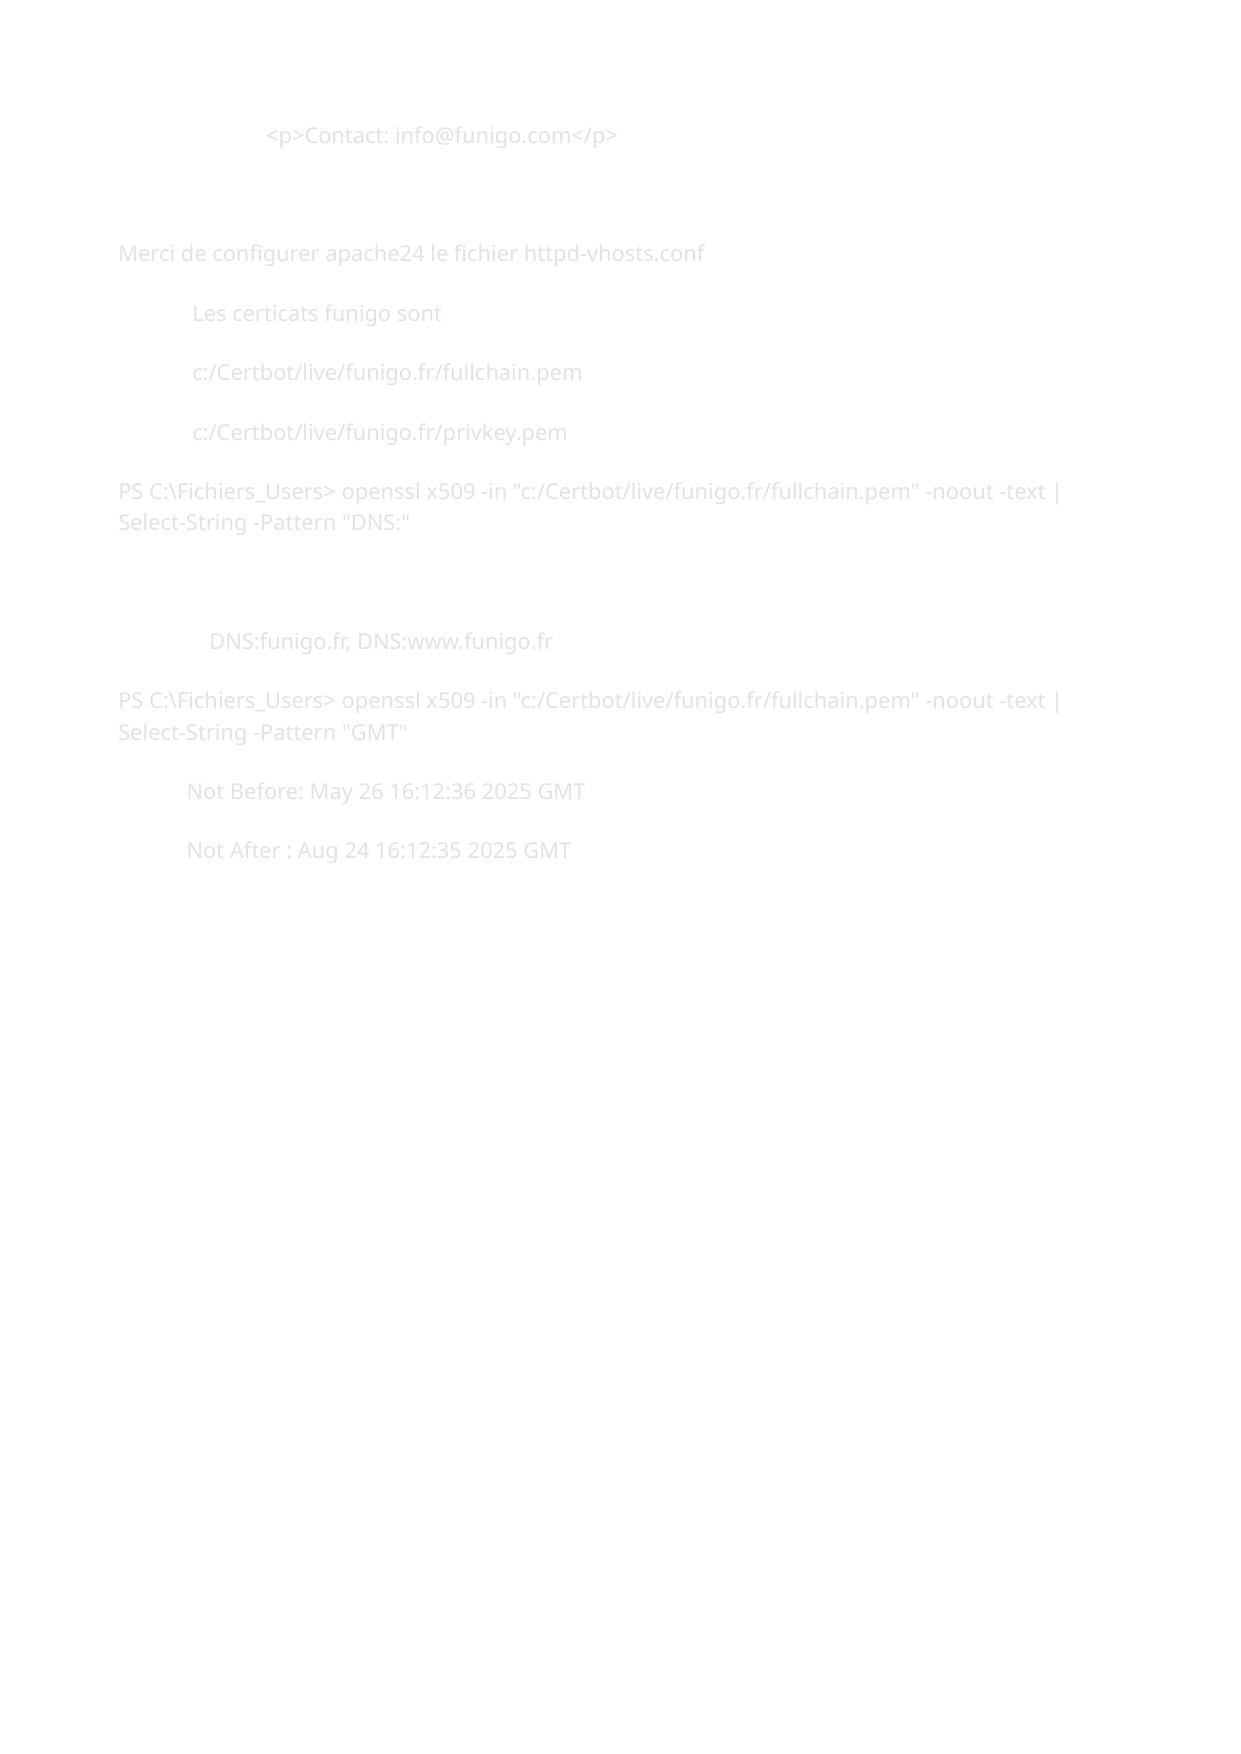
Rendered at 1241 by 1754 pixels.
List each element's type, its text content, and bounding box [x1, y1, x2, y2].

text DNS:funigo.fr, DNS:www.funigo.fr [118, 624, 1122, 656]
text Not After : Aug 24 16:12:35 2025 GMT [118, 834, 1122, 865]
text Not Before: May 26 16:12:36 2025 GMT [118, 774, 1122, 806]
text c:/Certbot/live/funigo.fr/fullchain.pem [118, 356, 1122, 387]
text PS C:\Fichiers_Users> openssl x509 -in "c:/Certbot/live/funigo.fr/fullchain.pem" -noout -text | Select-String -Pattern "GMT" [118, 684, 1122, 746]
text PS C:\Fichiers_Users> openssl x509 -in "c:/Certbot/live/funigo.fr/fullchain.pem" -noout -text | Select-String -Pattern "DNS:" [118, 474, 1122, 537]
text c:/Certbot/live/funigo.fr/privkey.pem [118, 415, 1122, 446]
text <p>Contact: info@funigo.com</p> [118, 118, 1122, 149]
text Merci de configurer apache24 le fichier httpd-vhosts.conf [118, 237, 1122, 268]
text Les certicats funigo sont [118, 296, 1122, 327]
